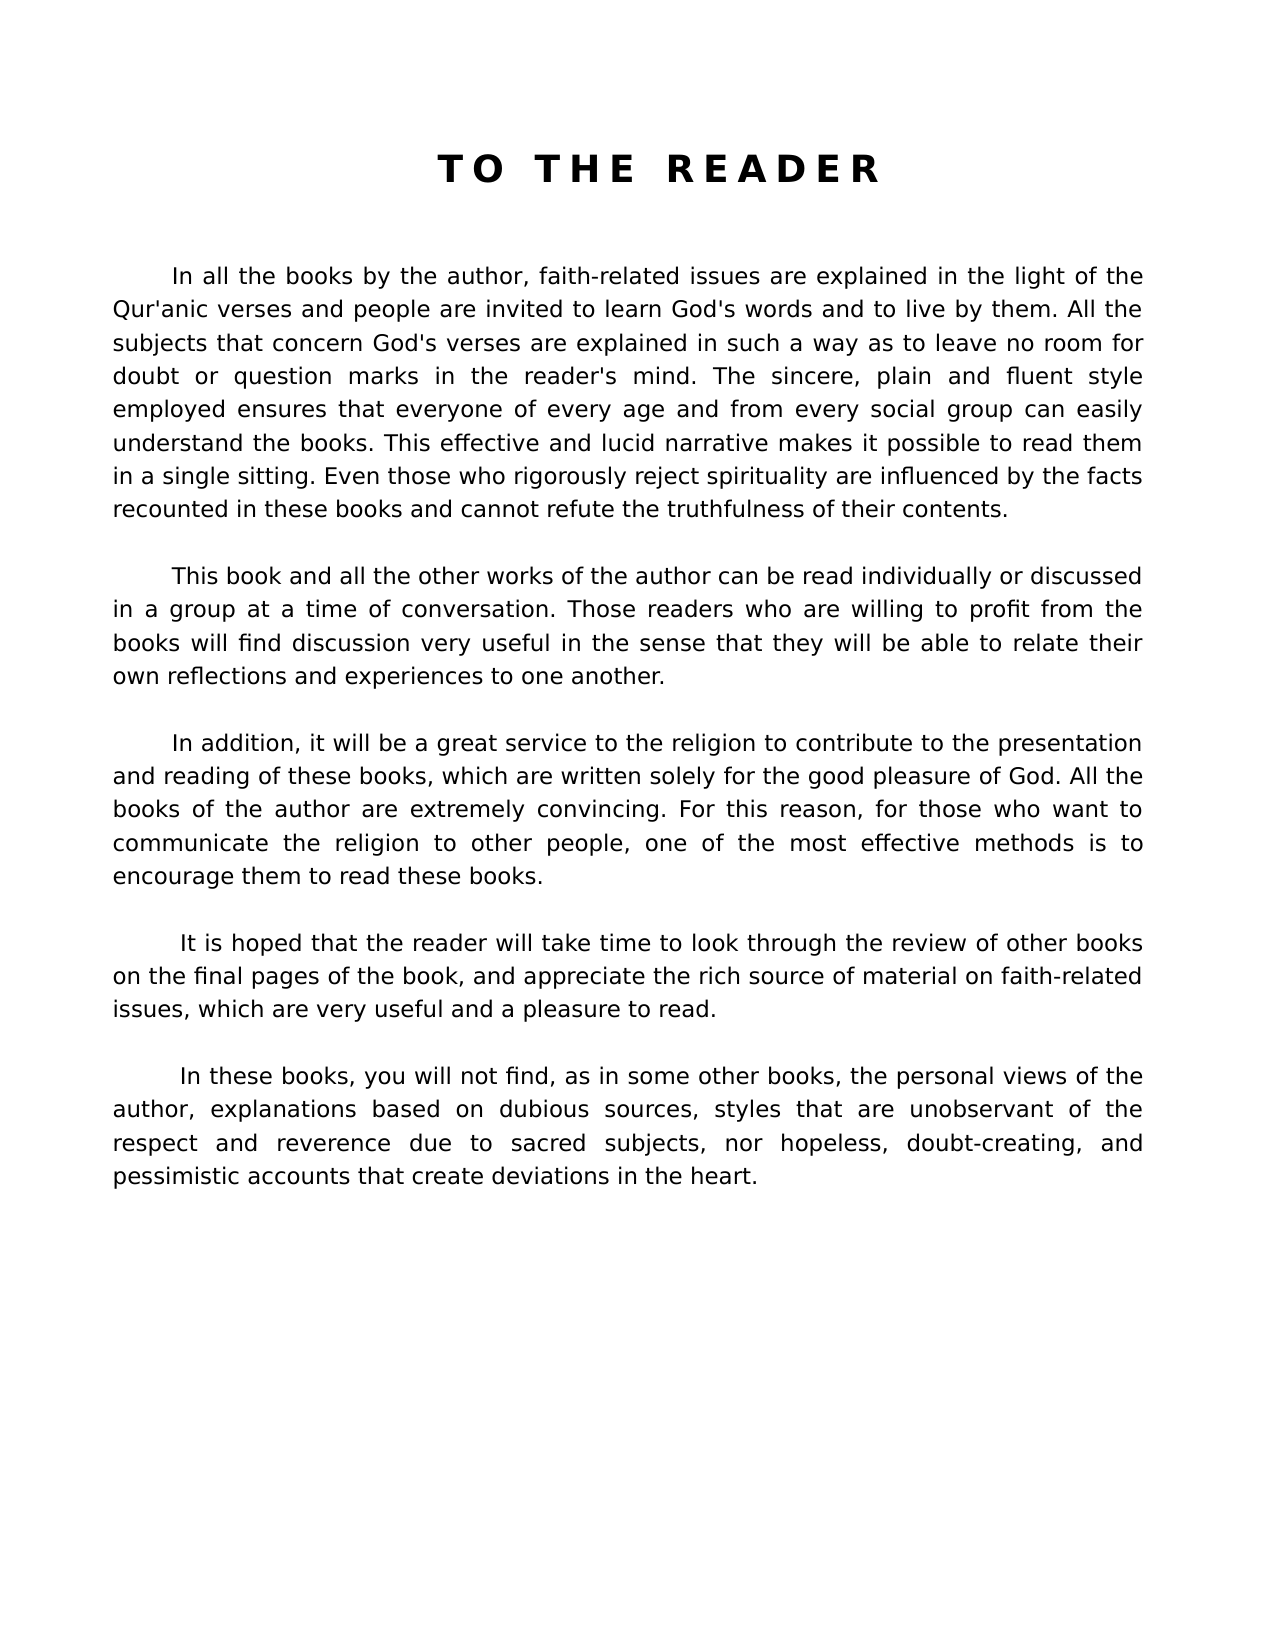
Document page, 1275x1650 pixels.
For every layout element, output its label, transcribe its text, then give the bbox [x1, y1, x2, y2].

text It is hoped that the reader will take time to look through the review of other books on the final pages of the book, and appreciate the rich source of material on faith-related issues, which are very useful and a pleasure to read. [112, 924, 1145, 1024]
text This book and all the other works of the author can be read individually or discussed in a group at a time of conversation. Those readers who are willing to profit from the books will find discussion very useful in the sense that they will be able to relate their own reflections and experiences to one another. [112, 558, 1145, 691]
text In addition, it will be a great service to the religion to contribute to the presentation and reading of these books, which are written solely for the good pleasure of God. All the books of the author are extremely convincing. For this reason, for those who want to communicate the religion to other people, one of the most effective methods is to encourage them to read these books. [112, 724, 1145, 891]
text In all the books by the author, faith-related issues are explained in the light of the Qur'anic verses and people are invited to learn God's words and to live by them. All the subjects that concern God's verses are explained in such a way as to leave no room for doubt or question marks in the reader's mind. The sincere, plain and fluent style employed ensures that everyone of every age and from every social group can easily understand the books. This effective and lucid narrative makes it possible to read them in a single sitting. Even those who rigorously reject spirituality are influenced by the facts recounted in these books and cannot refute the truthfulness of their contents. [112, 258, 1145, 524]
text TO THE READER [112, 148, 1145, 191]
text In these books, you will not find, as in some other books, the personal views of the author, explanations based on dubious sources, styles that are unobservant of the respect and reverence due to sacred subjects, nor hopeless, doubt-creating, and pessimistic accounts that create deviations in the heart. [112, 1058, 1145, 1191]
